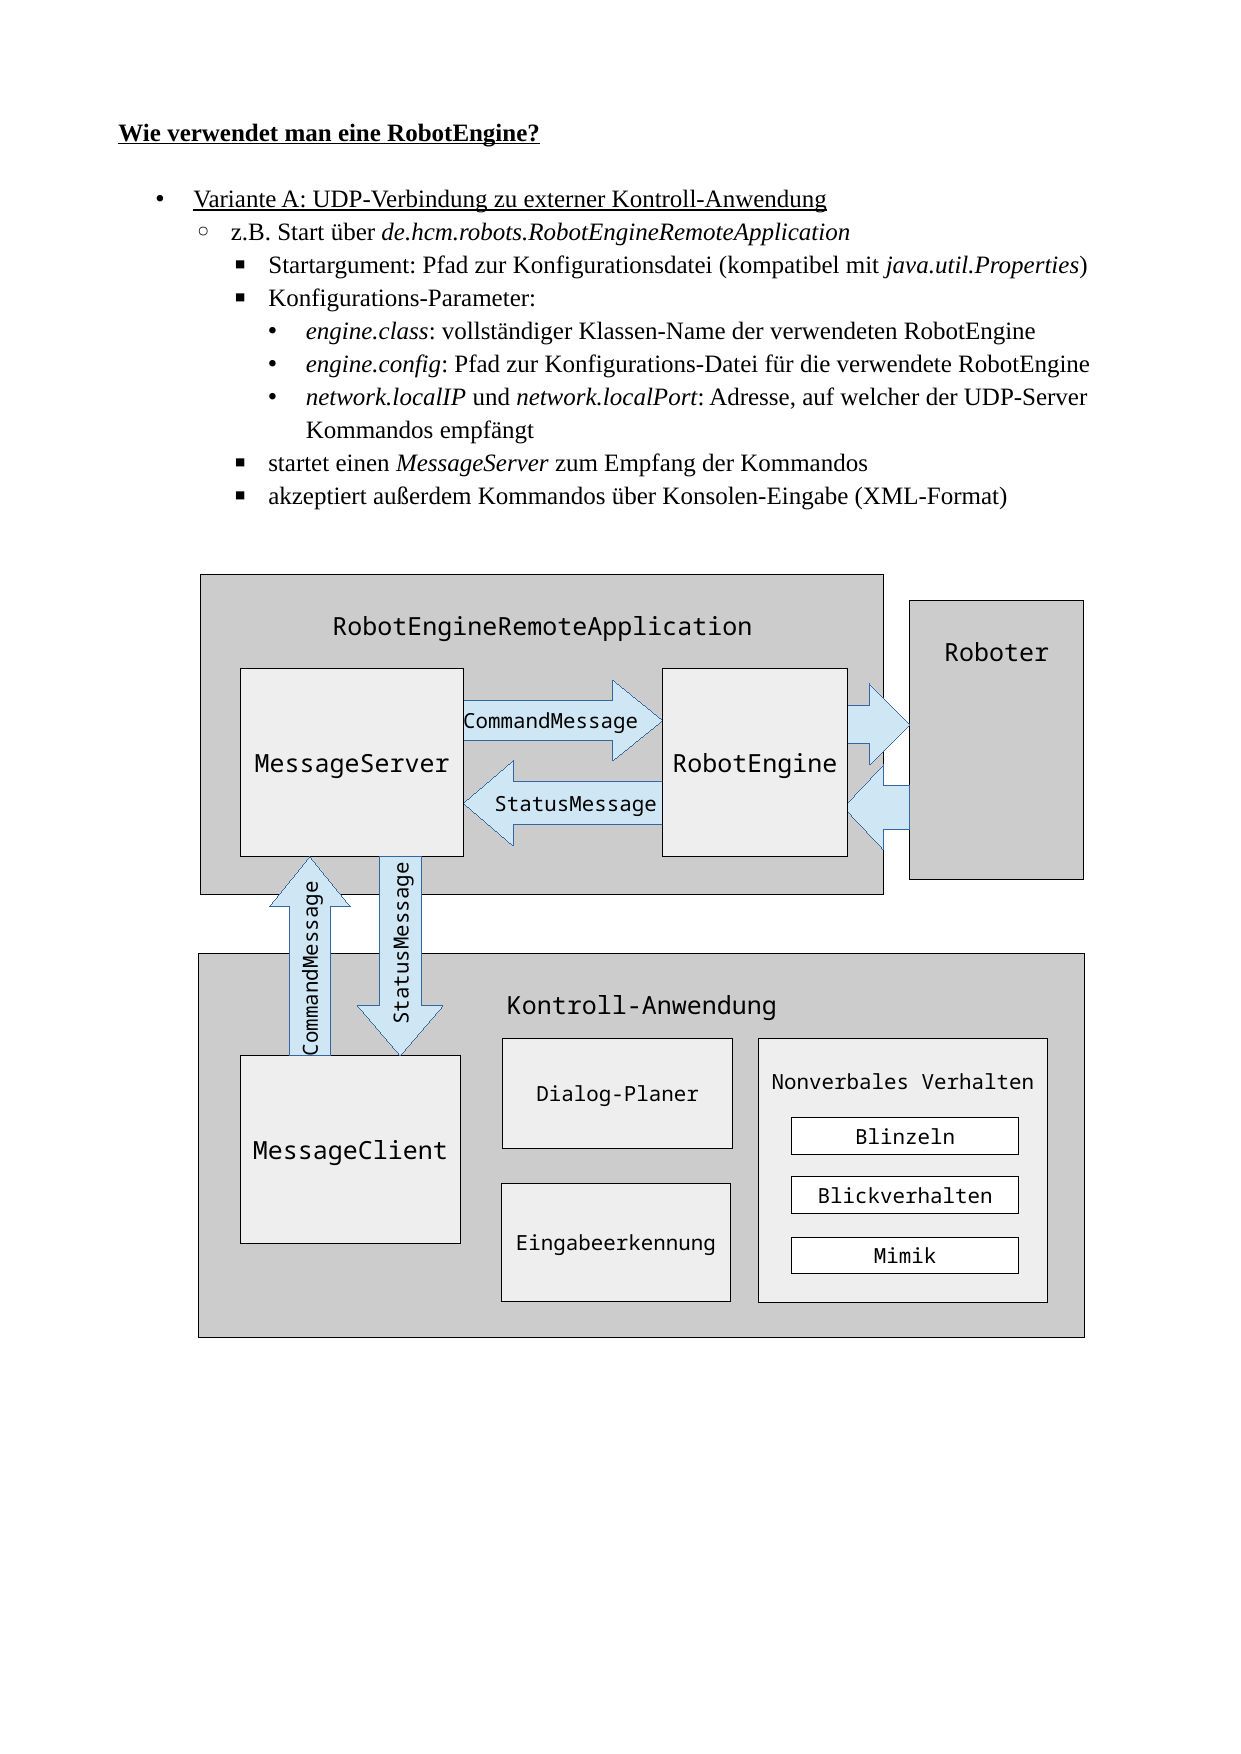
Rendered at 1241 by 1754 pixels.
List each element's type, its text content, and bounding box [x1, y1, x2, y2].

text Wie verwendet man eine RobotEngine? [118, 118, 1122, 147]
list Konfigurations-Parameter: [231, 283, 1122, 312]
list z.B. Start über de.hcm.robots.RobotEngineRemoteApplication [193, 217, 1122, 246]
list Variante A: UDP-Verbindung zu externer Kontroll-Anwendung [156, 184, 1122, 213]
list akzeptiert außerdem Kommandos über Konsolen-Eingabe (XML-Format) [231, 481, 1122, 510]
list startet einen MessageServer zum Empfang der Kommandos [231, 448, 1122, 477]
list engine.config: Pfad zur Konfigurations-Datei für die verwendete RobotEngine [268, 349, 1122, 378]
list engine.class: vollständiger Klassen-Name der verwendeten RobotEngine [268, 316, 1122, 345]
list Startargument: Pfad zur Konfigurationsdatei (kompatibel mit java.util.Properties) [231, 250, 1122, 279]
list network.localIP und network.localPort: Adresse, auf welcher der UDP-Server Kommandos empfängt [268, 382, 1122, 444]
